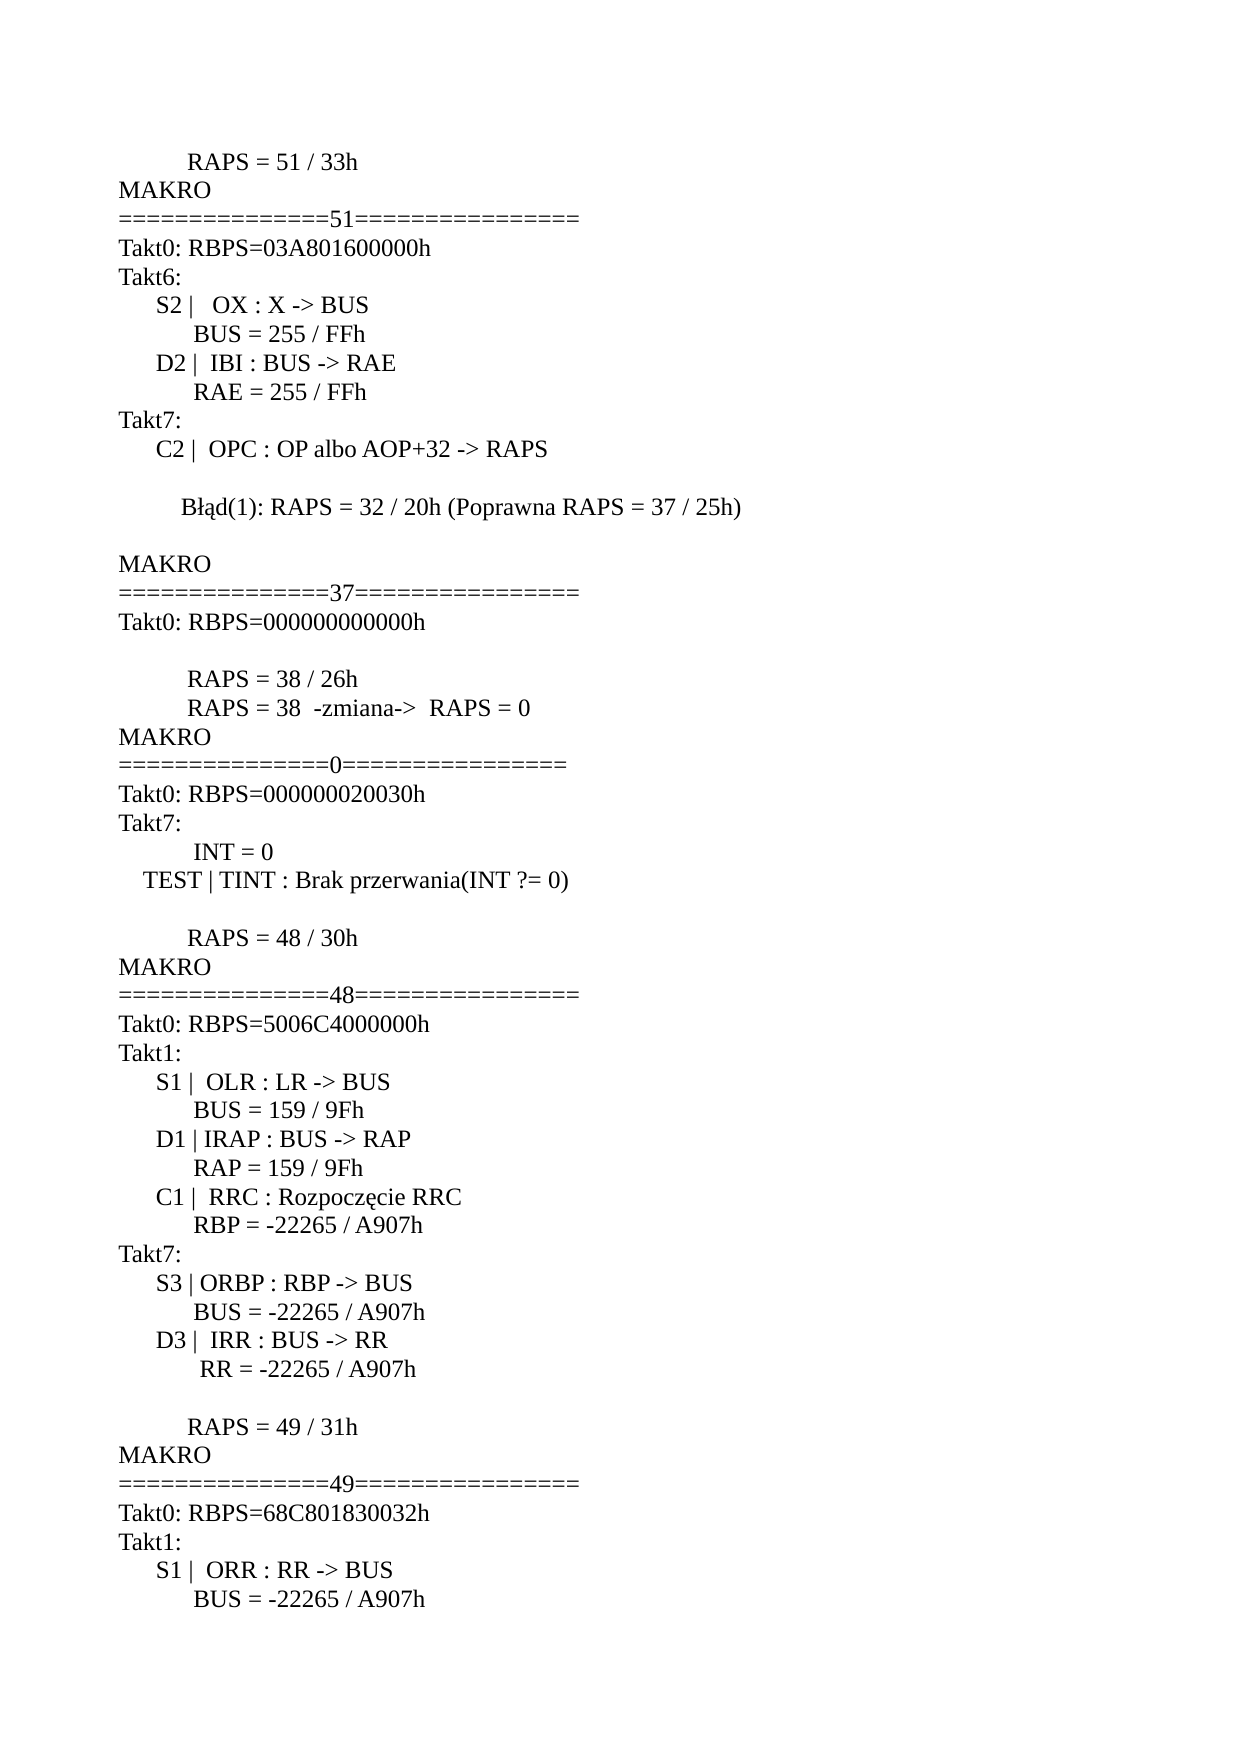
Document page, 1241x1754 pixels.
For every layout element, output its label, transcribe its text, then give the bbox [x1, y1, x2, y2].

text Takt1: [118, 1038, 1122, 1067]
text D1 | IRAP : BUS -> RAP [118, 1124, 1122, 1153]
text Takt0: RBPS=5006C4000000h [118, 1009, 1122, 1038]
text MAKRO [118, 1441, 1122, 1469]
text D3 | IRR : BUS -> RR [118, 1326, 1122, 1354]
text Takt1: [118, 1527, 1122, 1556]
text RAP = 159 / 9Fh [118, 1153, 1122, 1182]
text C2 | OPC : OP albo AOP+32 -> RAPS [118, 434, 1122, 463]
text BUS = -22265 / A907h [118, 1297, 1122, 1326]
text RR = -22265 / A907h [118, 1354, 1122, 1383]
text RAPS = 48 / 30h [118, 923, 1122, 952]
text BUS = -22265 / A907h [118, 1584, 1122, 1613]
text MAKRO [118, 952, 1122, 981]
text BUS = 255 / FFh [118, 319, 1122, 348]
text RAPS = 38 / 26h [118, 664, 1122, 693]
text MAKRO [118, 549, 1122, 578]
text INT = 0 [118, 837, 1122, 866]
text RAPS = 38 -zmiana-> RAPS = 0 [118, 693, 1122, 722]
text Takt7: [118, 808, 1122, 837]
text BUS = 159 / 9Fh [118, 1096, 1122, 1124]
text Takt0: RBPS=000000000000h [118, 607, 1122, 636]
text Takt6: [118, 262, 1122, 291]
text Takt7: [118, 406, 1122, 434]
text Takt7: [118, 1239, 1122, 1268]
text RAE = 255 / FFh [118, 377, 1122, 406]
text S3 | ORBP : RBP -> BUS [118, 1268, 1122, 1297]
text ===============49================ [118, 1469, 1122, 1498]
text Błąd(1): RAPS = 32 / 20h (Poprawna RAPS = 37 / 25h) [118, 492, 1122, 521]
text RAPS = 49 / 31h [118, 1412, 1122, 1441]
text RAPS = 51 / 33h [118, 147, 1122, 176]
text Takt0: RBPS=000000020030h [118, 779, 1122, 808]
text ===============48================ [118, 981, 1122, 1009]
text Takt0: RBPS=68C801830032h [118, 1498, 1122, 1527]
text MAKRO [118, 722, 1122, 751]
text TEST | TINT : Brak przerwania(INT ?= 0) [118, 866, 1122, 894]
text Takt0: RBPS=03A801600000h [118, 233, 1122, 262]
text ===============37================ [118, 578, 1122, 607]
text S1 | OLR : LR -> BUS [118, 1067, 1122, 1096]
text RBP = -22265 / A907h [118, 1211, 1122, 1239]
text D2 | IBI : BUS -> RAE [118, 348, 1122, 377]
text MAKRO [118, 176, 1122, 204]
text S2 | OX : X -> BUS [118, 291, 1122, 319]
text S1 | ORR : RR -> BUS [118, 1556, 1122, 1584]
text C1 | RRC : Rozpoczęcie RRC [118, 1182, 1122, 1211]
text ===============0================ [118, 751, 1122, 779]
text ===============51================ [118, 204, 1122, 233]
